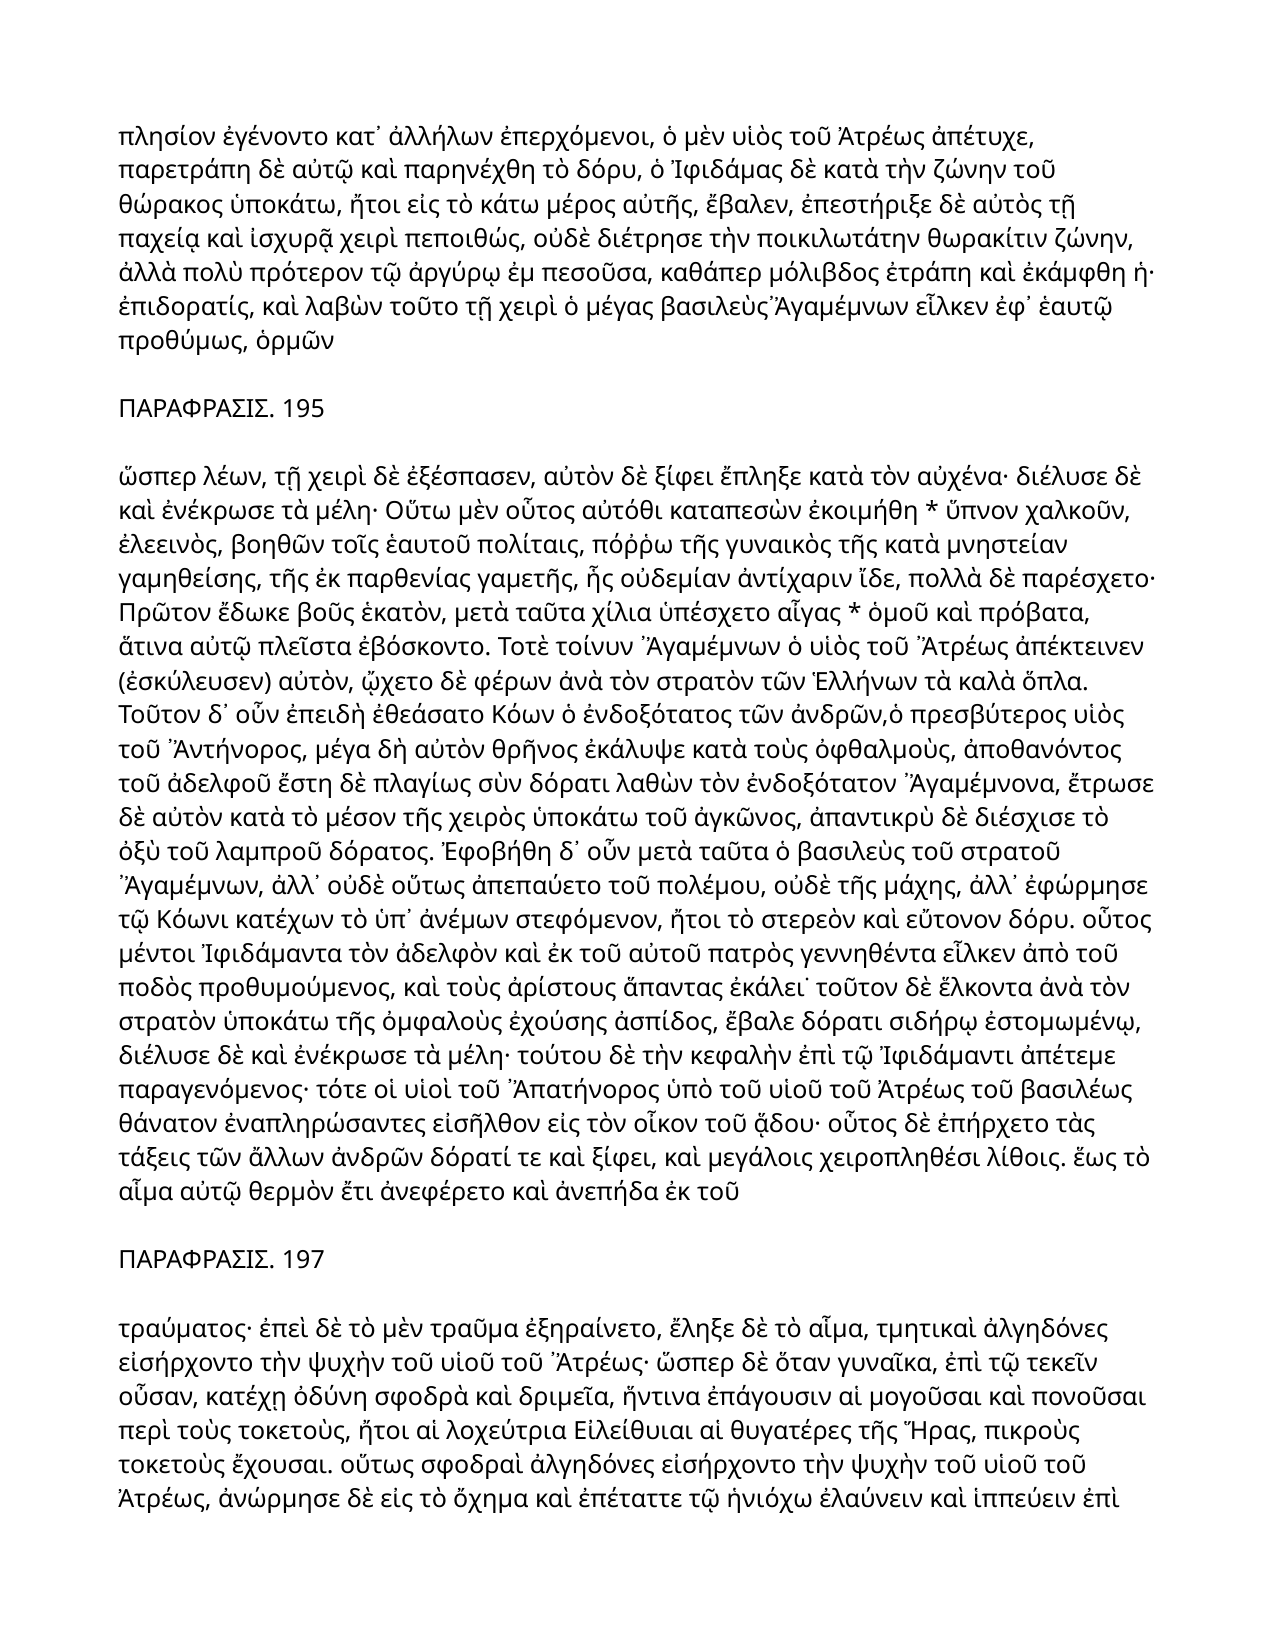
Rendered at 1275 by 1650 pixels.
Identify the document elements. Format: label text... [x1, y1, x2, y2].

text τραύματος· ἐπεὶ δὲ τὸ μὲν τραῦμα ἐξηραίνετο, ἔληξε δὲ τὸ αἷμα, τμητικαὶ ἀλγηδόνες εἰσήρχοντο τὴν ψυχὴν τοῦ υἱοῦ τοῦ ᾿Ἀτρέως· ὥσπερ δὲ ὅταν γυναῖκα, ἐπὶ τῷ τεκεῖν οὖσαν, κατέχῃ ὀδύνη σφοδρὰ καὶ δριμεῖα, ἥντινα ἐπάγουσιν αἱ μογοῦσαι καὶ πονοῦσαι περὶ τοὺς τοκετοὺς, ἤτοι αἱ λοχεύτρια Εἰλείθυιαι αἱ θυγατέρες τῆς Ἥρας, πικροὺς τοκετοὺς ἔχουσαι. οὕτως σφοδραὶ ἀλγηδόνες εἰσήρχοντο τὴν ψυχὴν τοῦ υἱοῦ τοῦ Ἀτρέως, ἀνώρμησε δὲ εἰς τὸ ὄχημα καὶ ἐπέταττε τῷ ἡνιόχω ἐλαύνειν καὶ ἱππεύειν ἐπὶ [118, 1310, 1157, 1515]
text ΠΑΡΑΦΡΑΣΙΣ. 197 [118, 1242, 1157, 1276]
text ὥσπερ λέων, τῇ χειρὶ δὲ ἐξέσπασεν, αὐτὸν δὲ ξίφει ἔπληξε κατὰ τὸν αὐχένα· διέλυσε δὲ καὶ ἐνέκρωσε τὰ μέλη· Οὕτω μὲν οὗτος αὐτόθι καταπεσὼν ἐκοιμήθη * ὕπνον χαλκοῦν, ἐλεεινὸς, βοηθῶν τοῖς ἑαυτοῦ πολίταις, πόῤῥω τῆς γυναικὸς τῆς κατὰ μνηστείαν γαμηθείσης, τῆς ἐκ παρθενίας γαμετῆς, ἧς οὐδεμίαν ἀντίχαριν ἴδε, πολλὰ δὲ παρέσχετο· Πρῶτον ἔδωκε βοῦς ἑκατὸν, μετὰ ταῦτα χίλια ὑπέσχετο αἶγας * ὁμοῦ καὶ πρόβατα, ἅτινα αὐτῷ πλεῖστα ἐβόσκοντο. Τοτὲ τοίνυν ᾿Ἀγαμέμνων ὁ υἱὸς τοῦ ᾿Ἀτρέως ἀπέκτεινεν (ἐσκύλευσεν) αὐτὸν, ᾤχετο δὲ φέρων ἀνὰ τὸν στρατὸν τῶν Ἑλλήνων τὰ καλὰ ὅπλα. Τοῦτον δ᾽ οὖν ἐπειδὴ ἐθεάσατο Κόων ὁ ἐνδοξότατος τῶν ἀνδρῶν,ὁ πρεσβύτερος υἱὸς τοῦ ᾿Ἀντήνορος, μέγα δὴ αὐτὸν θρῆνος ἐκάλυψε κατὰ τοὺς ὀφθαλμοὺς, ἀποθανόντος τοῦ ἀδελφοῦ ἔστη δὲ πλαγίως σὺν δόρατι λαθὼν τὸν ἐνδοξότατον ᾿Ἀγαμέμνονα, ἔτρωσε δὲ αὐτὸν κατὰ τὸ μέσον τῆς χειρὸς ὑποκάτω τοῦ ἀγκῶνος, ἀπαντικρὺ δὲ διέσχισε τὸ ὀξὺ τοῦ λαμπροῦ δόρατος. Ἐφοβήθη δ᾽ οὖν μετὰ ταῦτα ὁ βασιλεὺς τοῦ στρατοῦ ᾿Ἀγαμέμνων, ἀλλ᾽ οὐδὲ οὕτως ἀπεπαύετο τοῦ πολέμου, οὐδὲ τῆς μάχης, ἀλλ᾿ ἐφώρμησε τῷ Κόωνι κατέχων τὸ ὑπ᾽ ἀνέμων στεφόμενον, ἤτοι τὸ στερεὸν καὶ εὔτονον δόρυ. οὗτος μέντοι Ἰφιδάμαντα τὸν ἀδελφὸν καὶ ἐκ τοῦ αὐτοῦ πατρὸς γεννηθέντα εἷλκεν ἀπὸ τοῦ ποδὸς προθυμούμενος, καὶ τοὺς ἀρίστους ἅπαντας ἐκάλει˙ τοῦτον δὲ ἕλκοντα ἀνὰ τὸν στρατὸν ὑποκάτω τῆς ὀμφαλοὺς ἐχούσης ἀσπίδος, ἔβαλε δόρατι σιδήρῳ ἐστομωμένῳ, διέλυσε δὲ καὶ ἐνέκρωσε τὰ μέλη· τούτου δὲ τὴν κεφαλὴν ἐπὶ τῷ Ἰφιδάμαντι ἀπέτεμε παραγενόμενος· τότε οἱ υἱοὶ τοῦ ᾿Ἀπατήνορος ὑπὸ τοῦ υἱοῦ τοῦ Ἀτρέως τοῦ βασιλέως θάνατον ἐναπληρώσαντες εἰσῆλθον εἰς τὸν οἶκον τοῦ ᾅδου· οὗτος δὲ ἐπήρχετο τὰς τάξεις τῶν ἄλλων ἀνδρῶν δόρατί τε καὶ ξίφει, καὶ μεγάλοις χειροπληθέσι λίθοις. ἕως τὸ αἷμα αὐτῷ θερμὸν ἔτι ἀνεφέρετο καὶ ἀνεπήδα ἐκ τοῦ [118, 459, 1157, 1208]
text πλησίον ἐγένοντο κατ᾿ ἀλλήλων ἐπερχόμενοι, ὁ μὲν υἱὸς τοῦ Ἀτρέως ἀπέτυχε, παρετράπη δὲ αὐτῷ καὶ παρηνέχθη τὸ δόρυ, ὁ Ἰφιδάμας δὲ κατὰ τὴν ζώνην τοῦ θώρακος ὑποκάτω, ἤτοι εἰς τὸ κάτω μέρος αὐτῆς, ἔβαλεν, ἐπεστήριξε δὲ αὐτὸς τῇ παχείᾳ καὶ ἰσχυρᾷ χειρὶ πεποιθώς, οὐδὲ διέτρησε τὴν ποικιλωτάτην θωρακίτιν ζώνην, ἀλλὰ πολὺ πρότερον τῷ ἀργύρῳ ἐμ πεσοῦσα, καθάπερ μόλιβδος ἐτράπη καὶ ἐκάμφθη ἡ· ἐπιδορατίς, καὶ λαβὼν τοῦτο τῇ χειρὶ ὁ μέγας βασιλεὺς᾿Ἀγαμέμνων εἷλκεν ἐφ᾽ ἑαυτῷ προθύμως, ὁρμῶν [118, 118, 1157, 357]
text ΠΑΡΑΦΡΑΣΙΣ. 195 [118, 391, 1157, 425]
